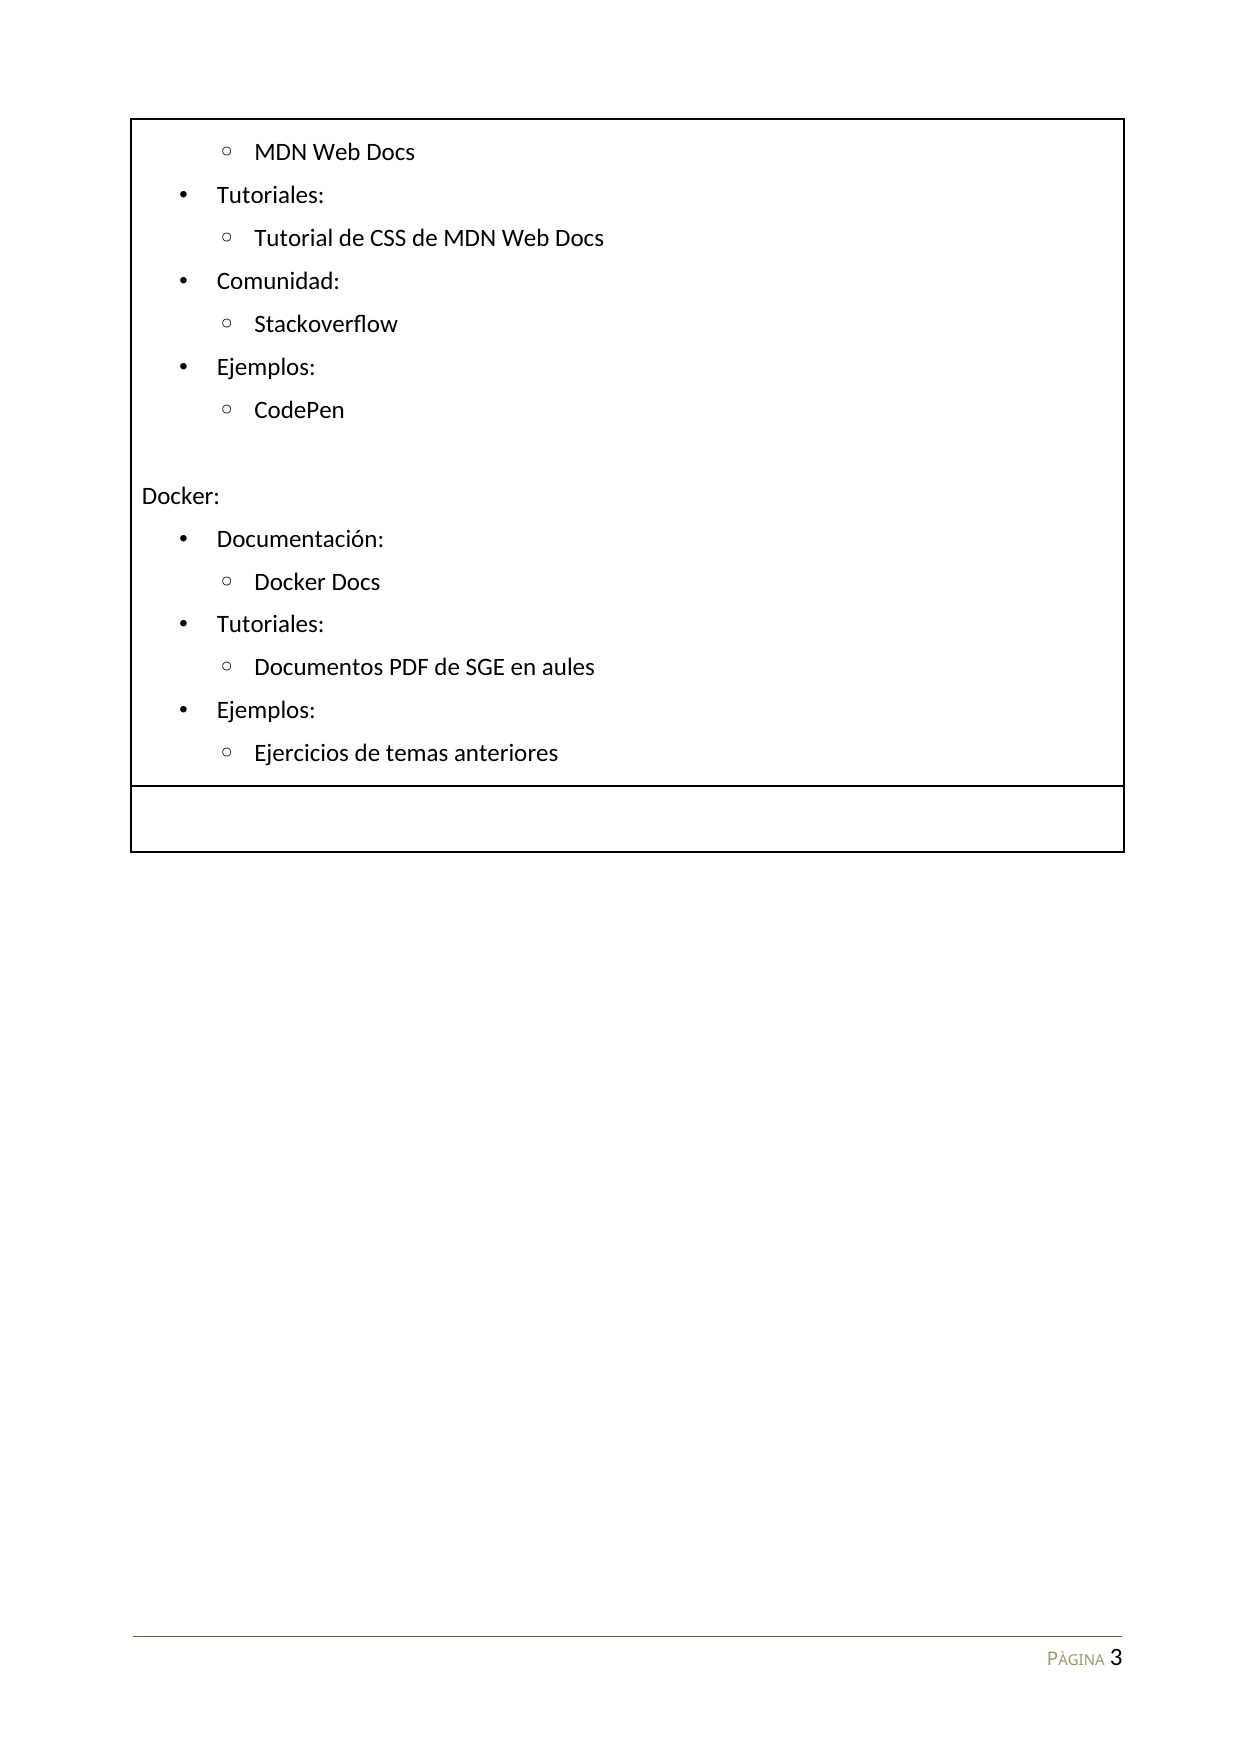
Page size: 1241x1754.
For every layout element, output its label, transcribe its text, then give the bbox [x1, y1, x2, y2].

table_cell Odoo: Documentación: Documentación oficial de Odoo Tutoriales: Temario de SGE en aules (.pdf) Ejemplos: Ejercicios entregados en la asignatura SGE Python: Documentación: Documentación oficial de Python Tutoriales: Temario de SGE en aules (.pdf) Curso de Programación Odoo de Josuhe Uh (Youtube) Comunidad: Stackoverflow XML: Documentación: Documentación oficial de Odoo XML Tutoriales: Video explicativo Aules Curso de Programación Odoo de Josuhe Uh (Youtube) Comunidad: Stackoverflow CSS: Documentación: W3Schools MDN Web Docs Tutoriales: Tutorial de CSS de MDN Web Docs Comunidad: Stackoverflow Ejemplos: CodePen Docker: Documentación: Docker Docs Tutoriales: Documentos PDF de SGE en aules Ejemplos: Ejercicios de temas anteriores [132, 120, 1123, 785]
table_cell [132, 787, 1123, 851]
